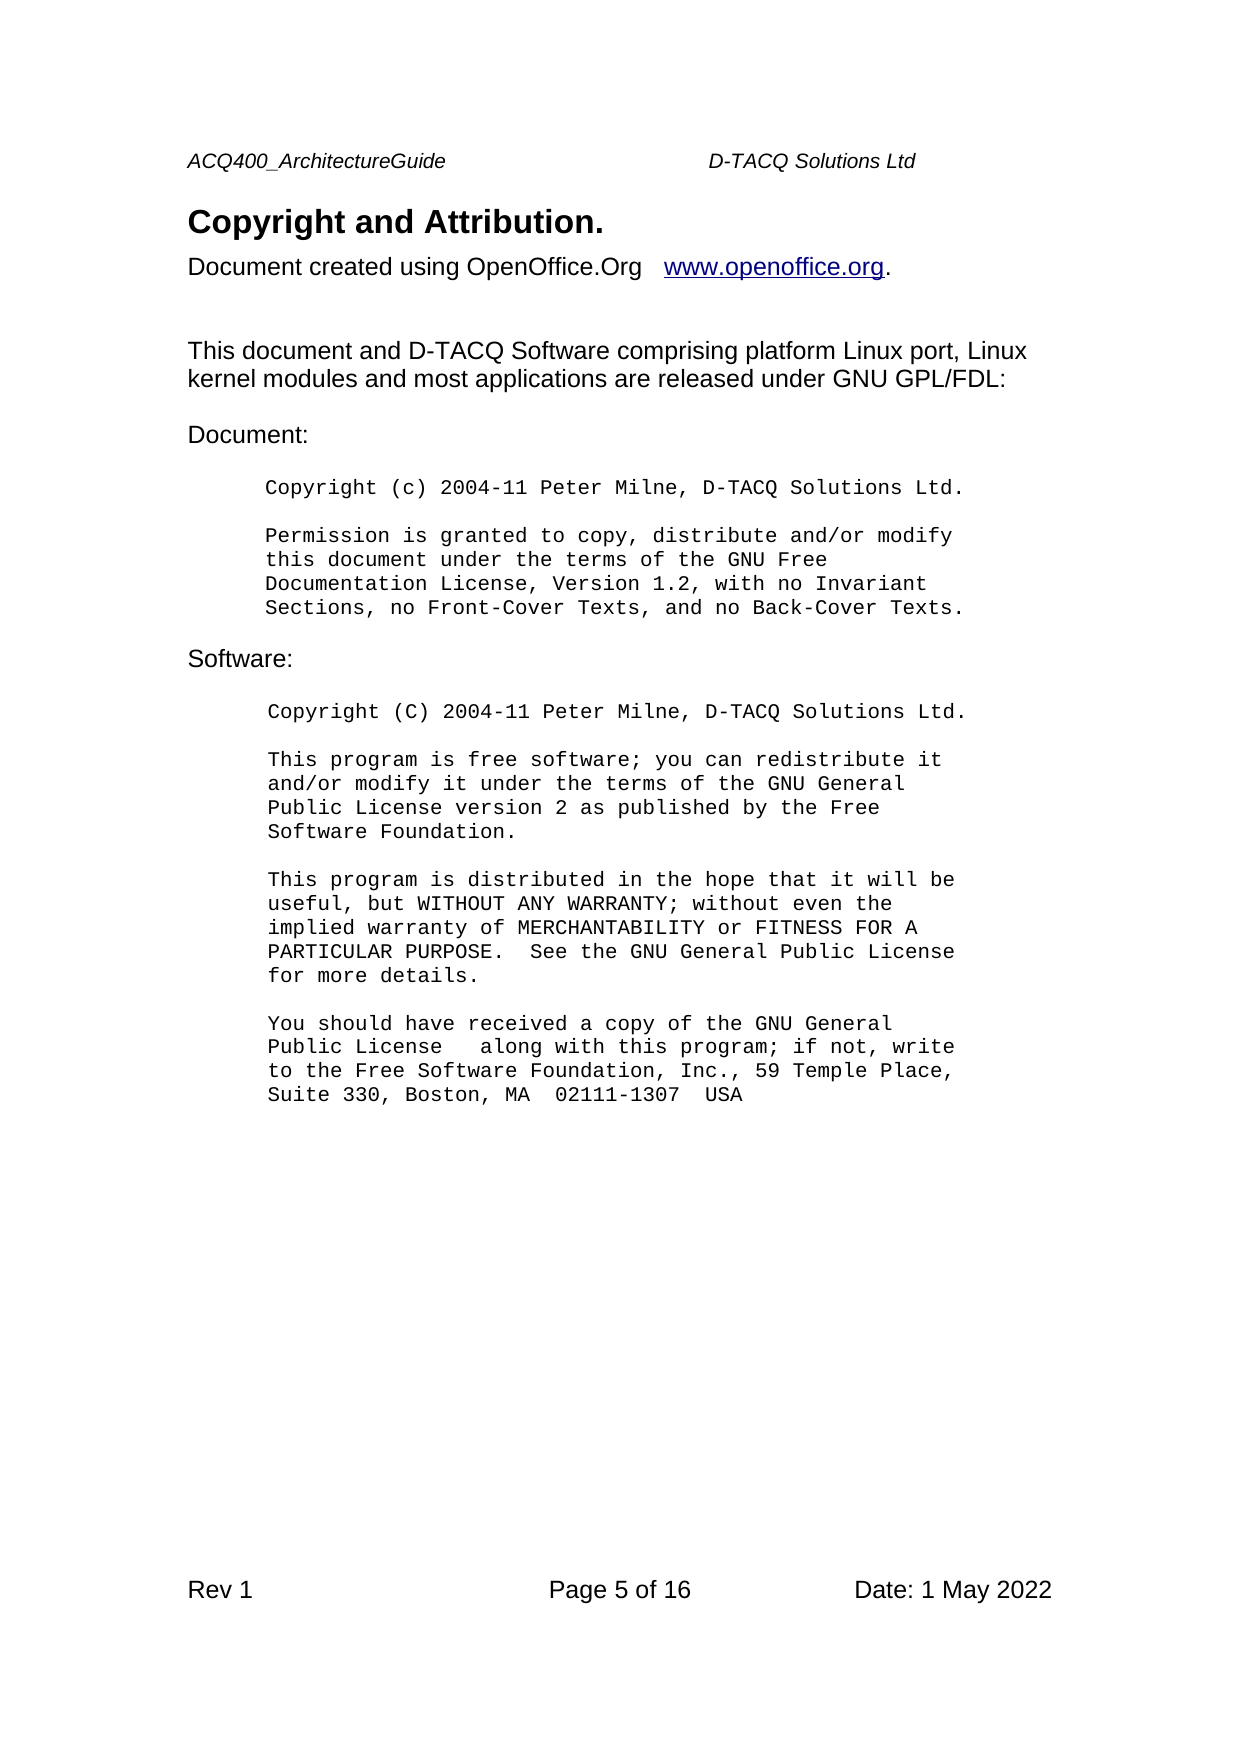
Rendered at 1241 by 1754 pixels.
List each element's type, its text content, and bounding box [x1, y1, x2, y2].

text This program is free software; you can redistribute it and/or modify it under the terms of the GNU General Public License version 2 as published by the Free Software Foundation. [267, 749, 975, 845]
text This document and D-TACQ Software comprising platform Linux port, Linux kernel modules and most applications are released under GNU GPL/FDL: [187, 337, 1053, 393]
text Permission is granted to copy, distribute and/or modify this document under the terms of the GNU Free Documentation License, Version 1.2, with no Invariant Sections, no Front-Cover Texts, and no Back-Cover Texts. [265, 525, 977, 621]
subtitle Copyright and Attribution. [187, 203, 1053, 241]
text Copyright (C) 2004-11 Peter Milne, D-TACQ Solutions Ltd. [267, 701, 975, 725]
text Copyright (c) 2004-11 Peter Milne, D-TACQ Solutions Ltd. [265, 477, 977, 501]
text You should have received a copy of the GNU General Public License along with this program; if not, write to the Free Software Foundation, Inc., 59 Temple Place, Suite 330, Boston, MA 02111-1307 USA [267, 1012, 975, 1108]
text Software: [187, 645, 1053, 673]
text Document created using OpenOffice.Org www.openoffice.org. [187, 253, 1053, 281]
text This program is distributed in the hope that it will be useful, but WITHOUT ANY WARRANTY; without even the implied warranty of MERCHANTABILITY or FITNESS FOR A PARTICULAR PURPOSE. See the GNU General Public License for more details. [267, 869, 975, 988]
text Document: [187, 421, 1053, 449]
